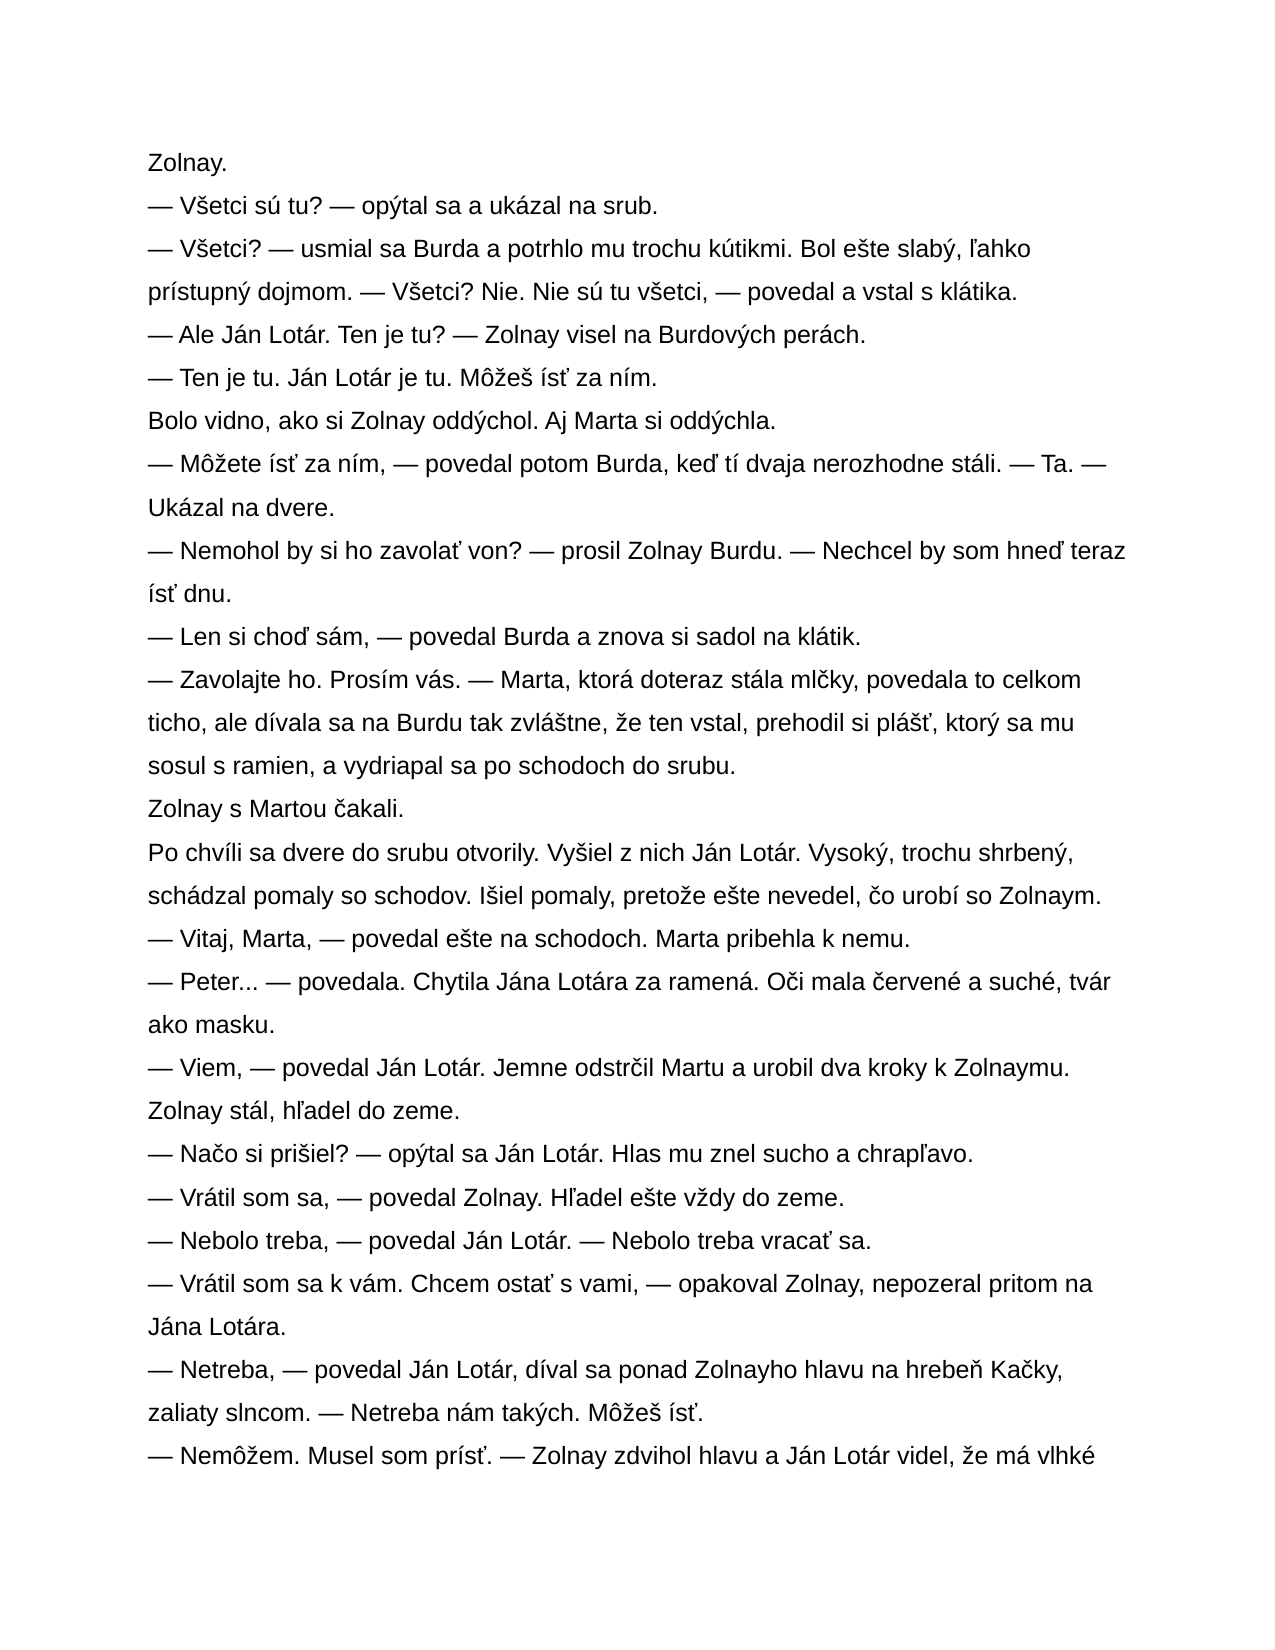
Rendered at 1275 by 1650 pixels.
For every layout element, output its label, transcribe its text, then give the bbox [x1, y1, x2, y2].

text — Zavolajte ho. Prosím vás. — Marta, ktorá doteraz stála mlčky, povedala to celkom ticho, ale dívala sa na Burdu tak zvláštne, že ten vstal, prehodil si plášť, ktorý sa mu sosul s ramien, a vydriapal sa po schodoch do srubu. [148, 665, 1127, 780]
text — Nemohol by si ho zavolať von? — prosil Zolnay Burdu. — Nechcel by som hneď teraz ísť dnu. [148, 536, 1127, 608]
text — Peter... — povedala. Chytila Jána Lotára za ramená. Oči mala červené a suché, tvár ako masku. [148, 967, 1127, 1039]
text — Vrátil som sa, — povedal Zolnay. Hľadel ešte vždy do zeme. [148, 1183, 1127, 1211]
text — Len si choď sám, — povedal Burda a znova si sadol na klátik. [148, 622, 1127, 651]
text — Viem, — povedal Ján Lotár. Jemne odstrčil Martu a urobil dva kroky k Zolnaymu. Zolnay stál, hľadel do zeme. [148, 1053, 1127, 1125]
text Bolo vidno, ako si Zolnay oddýchol. Aj Marta si oddýchla. [148, 406, 1127, 435]
text Zolnay s Martou čakali. [148, 794, 1127, 823]
text — Netreba, — povedal Ján Lotár, díval sa ponad Zolnayho hlavu na hrebeň Kačky, zaliaty slncom. — Netreba nám takých. Môžeš ísť. [148, 1355, 1127, 1427]
text — Vitaj, Marta, — povedal ešte na schodoch. Marta pribehla k nemu. [148, 924, 1127, 953]
text Zolnay. [148, 148, 1127, 176]
text — Ten je tu. Ján Lotár je tu. Môžeš ísť za ním. [148, 363, 1127, 392]
text — Môžete ísť za ním, — povedal potom Burda, keď tí dvaja nerozhodne stáli. — Ta. — Ukázal na dvere. [148, 449, 1127, 521]
text — Ale Ján Lotár. Ten je tu? — Zolnay visel na Burdových perách. [148, 320, 1127, 349]
text — Všetci sú tu? — opýtal sa a ukázal na srub. [148, 191, 1127, 219]
text — Načo si prišiel? — opýtal sa Ján Lotár. Hlas mu znel sucho a chrapľavo. [148, 1139, 1127, 1168]
text Po chvíli sa dvere do srubu otvorily. Vyšiel z nich Ján Lotár. Vysoký, trochu shrbený, schádzal pomaly so schodov. Išiel pomaly, pretože ešte nevedel, čo urobí so Zolnaym. [148, 838, 1127, 909]
text — Nebolo treba, — povedal Ján Lotár. — Nebolo treba vracať sa. [148, 1226, 1127, 1254]
text — Vrátil som sa k vám. Chcem ostať s vami, — opakoval Zolnay, nepozeral pritom na Jána Lotára. [148, 1269, 1127, 1341]
text — Všetci? — usmial sa Burda a potrhlo mu trochu kútikmi. Bol ešte slabý, ľahko prístupný dojmom. — Všetci? Nie. Nie sú tu všetci, — povedal a vstal s klátika. [148, 234, 1127, 306]
text — Nemôžem. Musel som prísť. — Zolnay zdvihol hlavu a Ján Lotár videl, že má vlhké [148, 1441, 1127, 1470]
